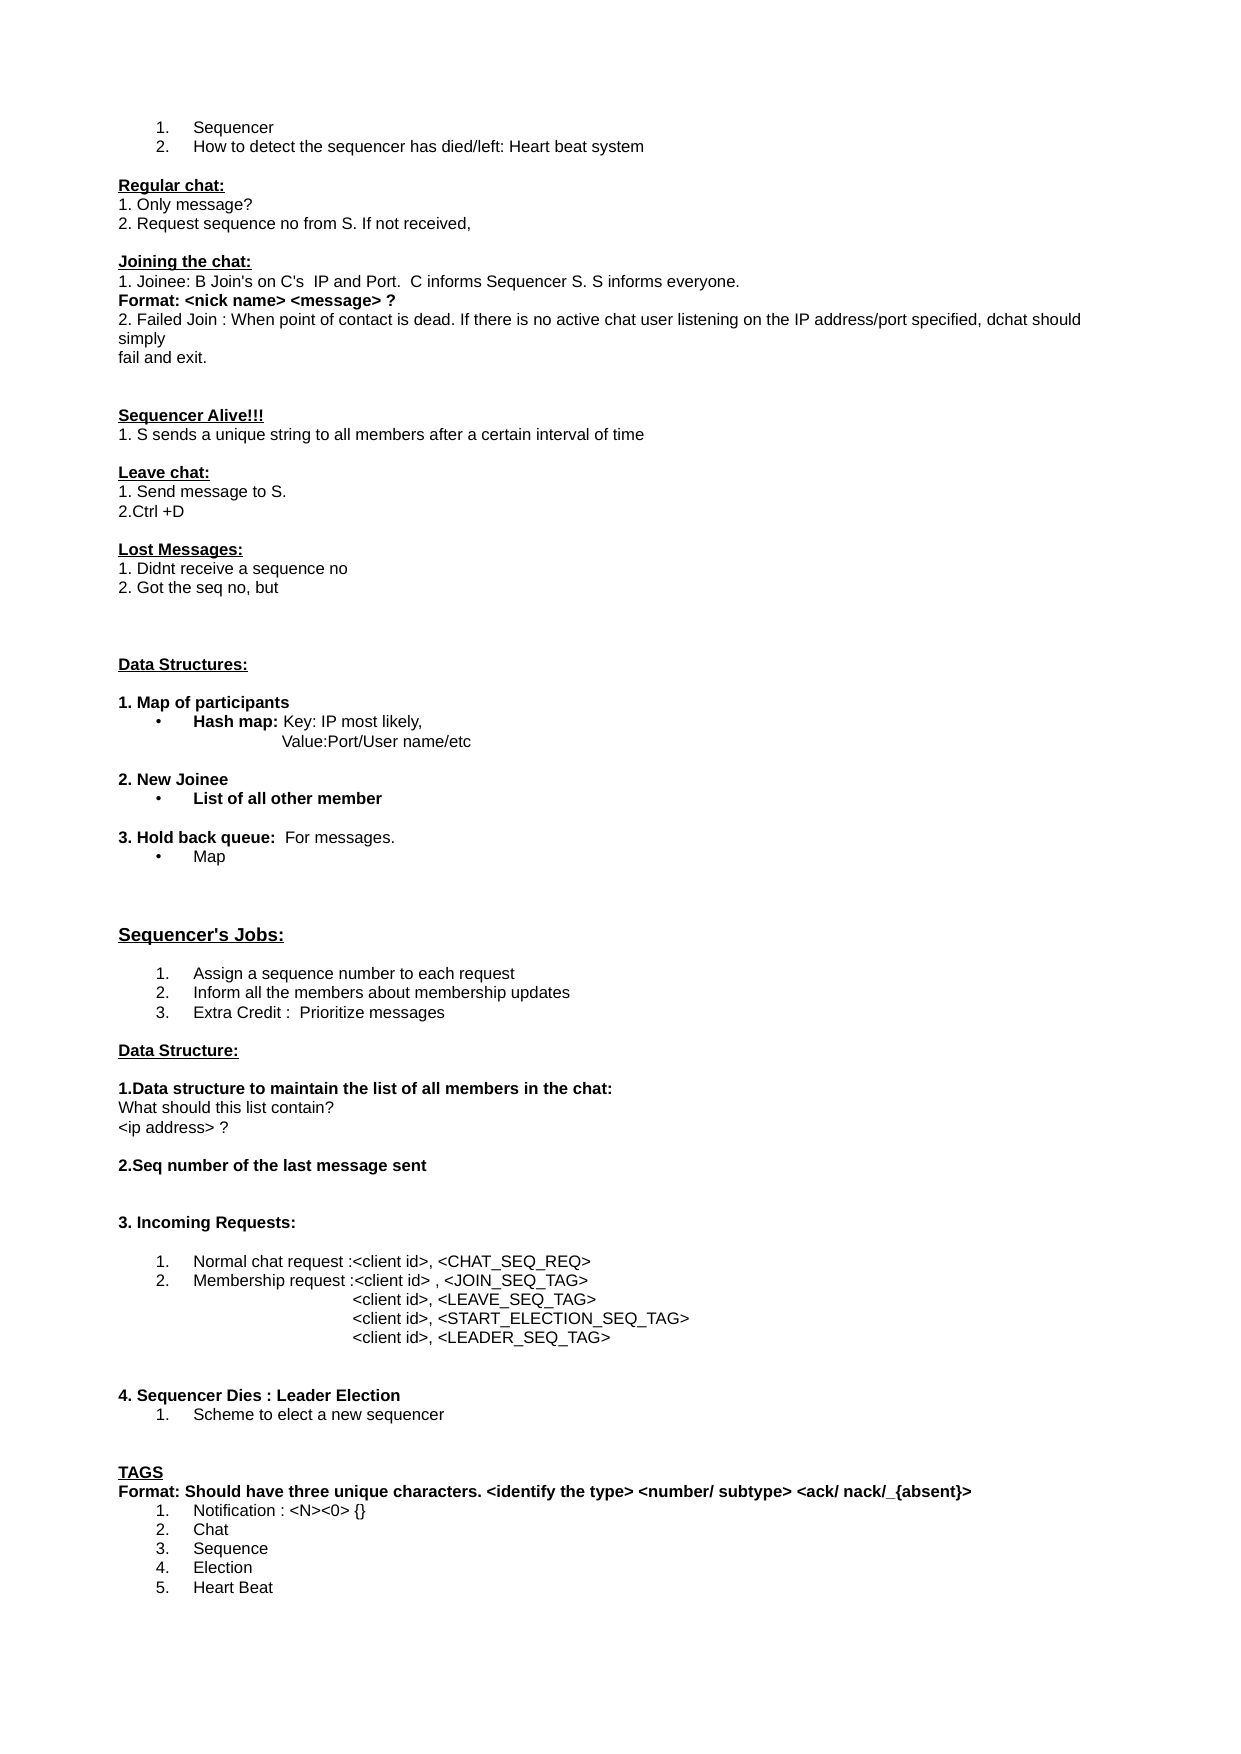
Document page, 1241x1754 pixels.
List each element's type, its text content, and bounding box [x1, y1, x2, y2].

list Heart Beat [156, 1577, 1122, 1597]
text Joining the chat: [118, 252, 1122, 271]
text <ip address> ? [118, 1117, 1122, 1137]
text 4. Sequencer Dies : Leader Election [118, 1386, 1122, 1405]
text 2. Request sequence no from S. If not received, [118, 214, 1122, 233]
list Inform all the members about membership updates [156, 983, 1122, 1002]
text 2. New Joinee [118, 770, 1122, 789]
list <client id>, <LEAVE_SEQ_TAG> [306, 1290, 1122, 1309]
text 1. Map of participants [118, 693, 1122, 712]
list Normal chat request :<client id>, <CHAT_SEQ_REQ> [156, 1252, 1122, 1271]
list List of all other member [156, 789, 1122, 808]
list How to detect the sequencer has died/left: Heart beat system [156, 137, 1122, 156]
list <client id>, <LEADER_SEQ_TAG> [306, 1328, 1122, 1347]
list Extra Credit : Prioritize messages [156, 1002, 1122, 1022]
text What should this list contain? [118, 1098, 1122, 1117]
list Scheme to elect a new sequencer [156, 1405, 1122, 1424]
list Membership request :<client id> , <JOIN_SEQ_TAG> [156, 1271, 1122, 1290]
text Data Structure: [118, 1041, 1122, 1060]
text TAGS [118, 1462, 1122, 1482]
list Value:Port/User name/etc [193, 732, 1122, 751]
text Sequencer Alive!!! [118, 406, 1122, 425]
list Sequencer [156, 118, 1122, 137]
text 1. Didnt receive a sequence no [118, 559, 1122, 578]
text Lost Messages: [118, 540, 1122, 559]
text Format: <nick name> <message> ? [118, 291, 1122, 310]
text 1.Data structure to maintain the list of all members in the chat: [118, 1079, 1122, 1098]
list Chat [156, 1520, 1122, 1539]
text Leave chat: [118, 463, 1122, 482]
list <client id>, <START_ELECTION_SEQ_TAG> [306, 1309, 1122, 1328]
list Assign a sequence number to each request [156, 964, 1122, 983]
text 2. Got the seq no, but [118, 578, 1122, 597]
list Election [156, 1558, 1122, 1577]
list Hash map: Key: IP most likely, [156, 712, 1122, 732]
text 3. Hold back queue: For messages. [118, 827, 1122, 847]
text 1. Only message? [118, 195, 1122, 214]
text 1. S sends a unique string to all members after a certain interval of time [118, 425, 1122, 444]
text fail and exit. [118, 348, 1122, 367]
text 2.Seq number of the last message sent [118, 1156, 1122, 1175]
text 1. Send message to S. [118, 482, 1122, 501]
text Data Structures: [118, 655, 1122, 674]
text 3. Incoming Requests: [118, 1213, 1122, 1232]
text 1. Joinee: B Join's on C's IP and Port. C informs Sequencer S. S informs everyone. [118, 271, 1122, 291]
list Map [156, 847, 1122, 866]
list Sequence [156, 1539, 1122, 1558]
text Regular chat: [118, 176, 1122, 195]
list Notification : <N><0> {} [156, 1501, 1122, 1520]
text Sequencer's Jobs: [118, 923, 1122, 945]
text Format: Should have three unique characters. <identify the type> <number/ subtype> <ack/ nack/_{absent}> [118, 1482, 1122, 1501]
text 2. Failed Join : When point of contact is dead. If there is no active chat user listening on the IP address/port specified, dchat should simply [118, 310, 1122, 348]
text 2.Ctrl +D [118, 501, 1122, 521]
